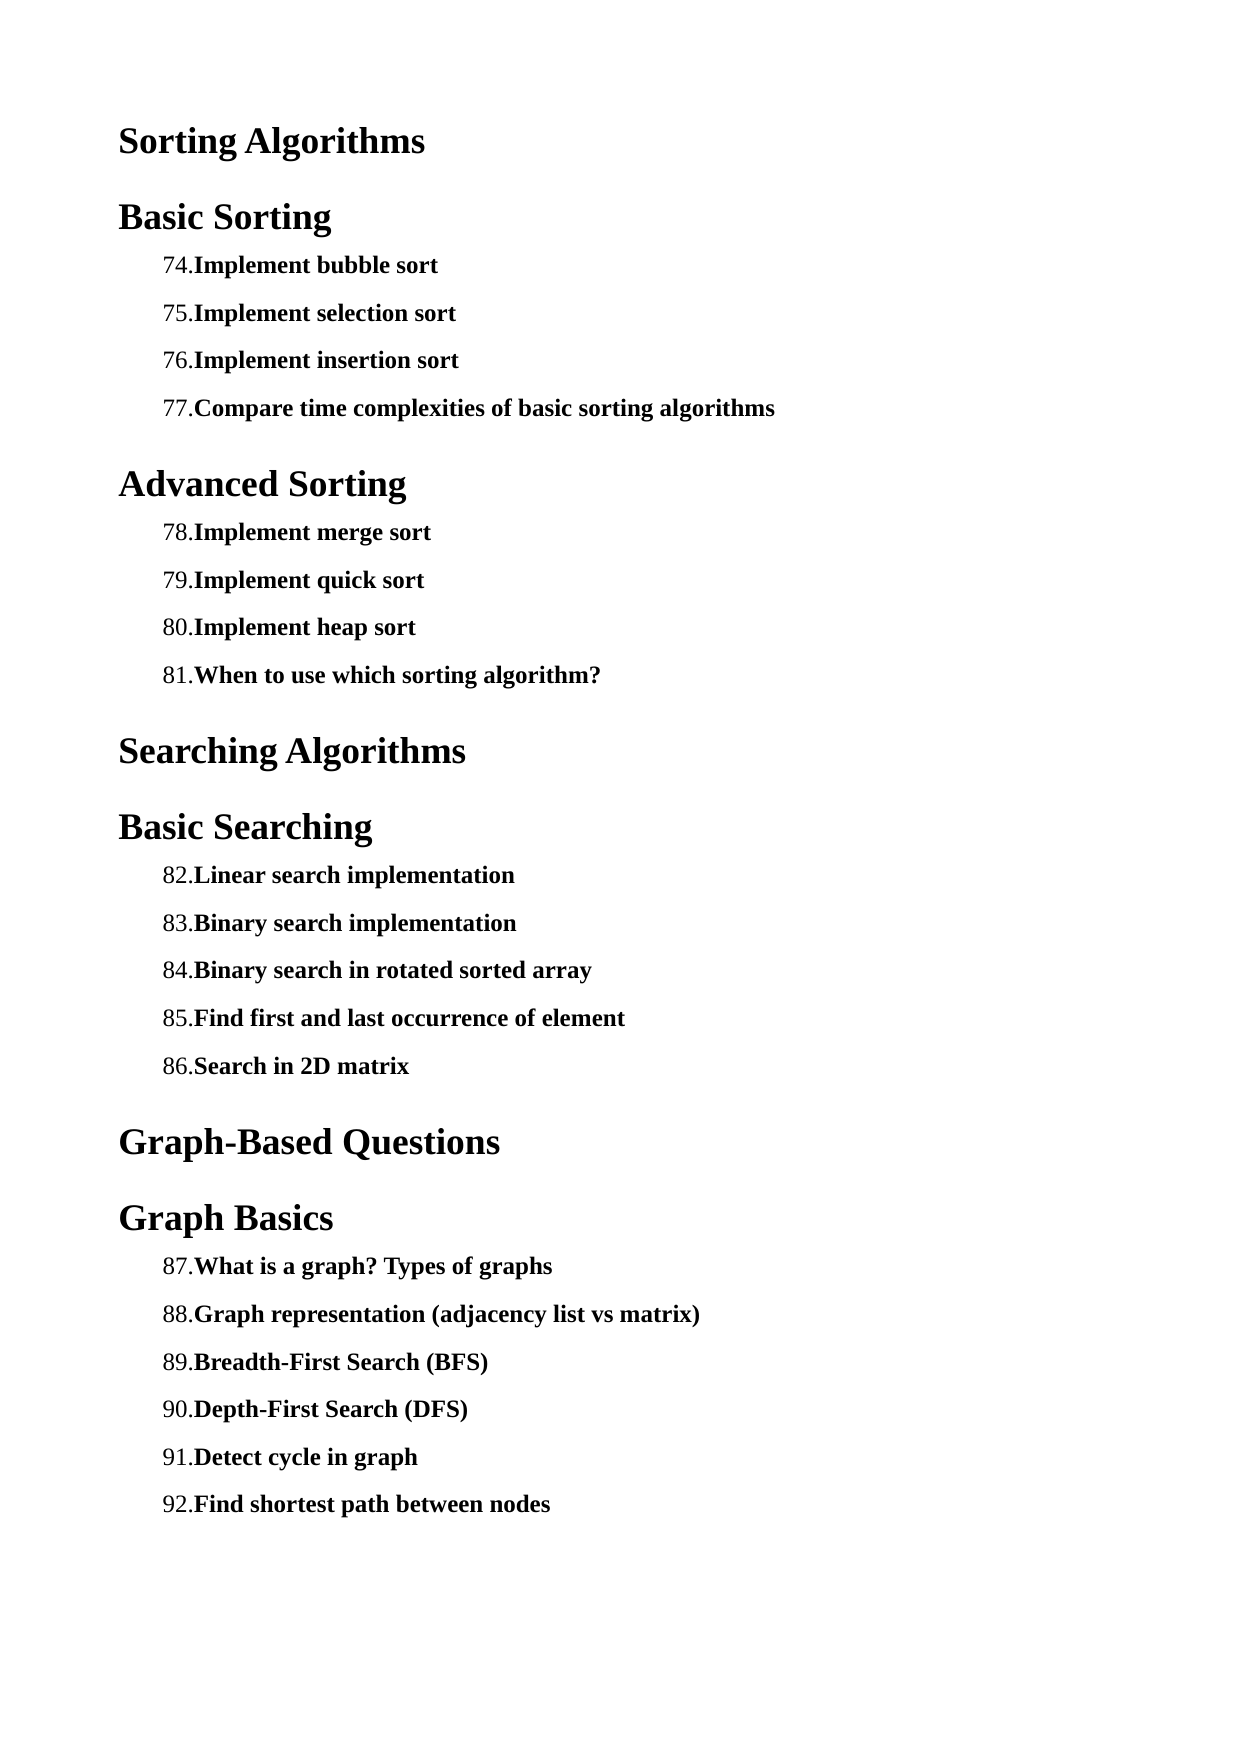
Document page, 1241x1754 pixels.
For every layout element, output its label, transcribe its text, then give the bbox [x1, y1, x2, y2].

list Compare time complexities of basic sorting algorithms [162, 393, 1122, 422]
list Implement heap sort [162, 612, 1122, 641]
list Depth-First Search (DFS) [162, 1394, 1122, 1423]
list Search in 2D matrix [162, 1051, 1122, 1079]
list Breadth-First Search (BFS) [162, 1347, 1122, 1375]
list Implement bubble sort [162, 250, 1122, 279]
subtitle Advanced Sorting [118, 461, 1122, 504]
list Implement insertion sort [162, 345, 1122, 374]
list What is a graph? Types of graphs [162, 1251, 1122, 1280]
list Implement selection sort [162, 298, 1122, 327]
subtitle Graph-Based Questions [118, 1119, 1122, 1162]
list Find first and last occurrence of element [162, 1003, 1122, 1032]
list Implement quick sort [162, 565, 1122, 593]
list Graph representation (adjacency list vs matrix) [162, 1299, 1122, 1328]
subtitle Graph Basics [118, 1196, 1122, 1239]
subtitle Basic Searching [118, 805, 1122, 848]
subtitle Searching Algorithms [118, 728, 1122, 771]
list Find shortest path between nodes [162, 1489, 1122, 1518]
list Binary search in rotated sorted array [162, 956, 1122, 984]
list Binary search implementation [162, 908, 1122, 937]
list Implement merge sort [162, 517, 1122, 546]
list Linear search implementation [162, 860, 1122, 889]
subtitle Basic Sorting [118, 194, 1122, 238]
subtitle Sorting Algorithms [118, 118, 1122, 161]
list When to use which sorting algorithm? [162, 660, 1122, 689]
list Detect cycle in graph [162, 1442, 1122, 1471]
